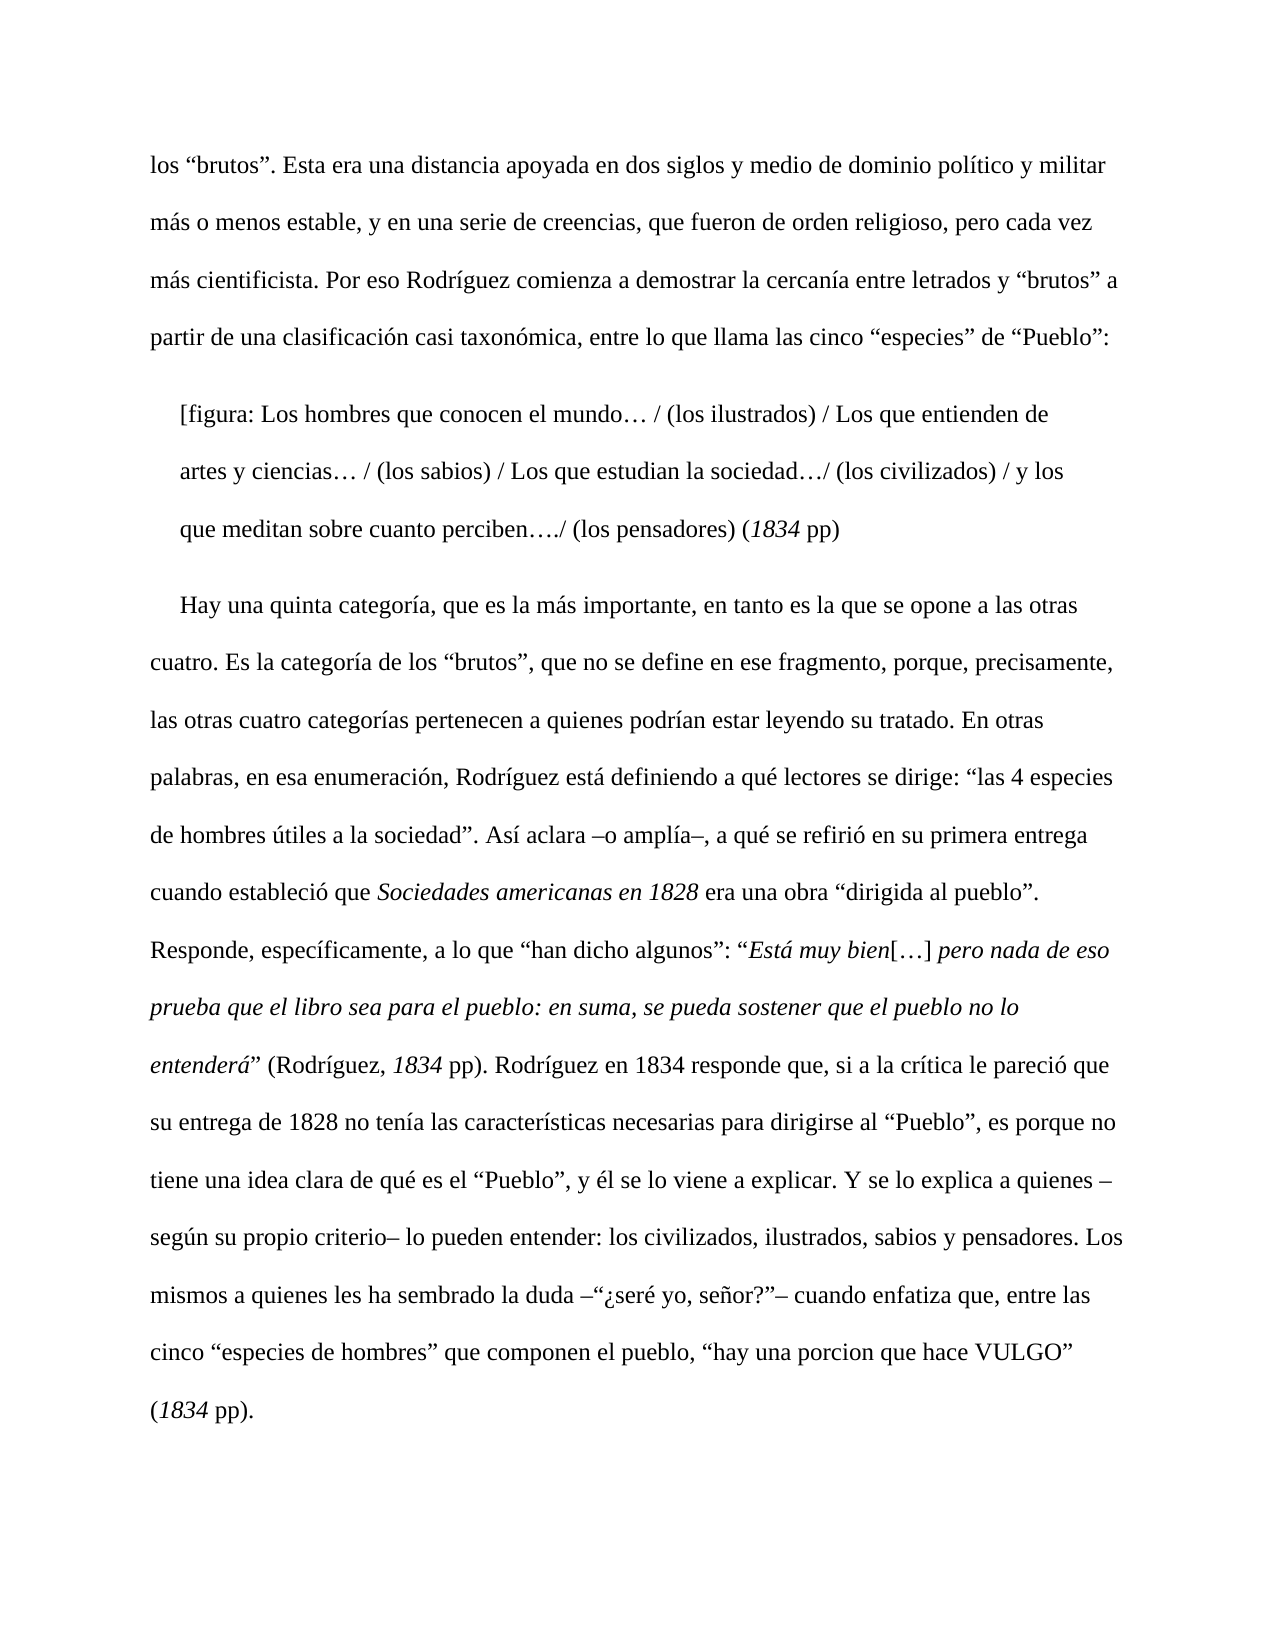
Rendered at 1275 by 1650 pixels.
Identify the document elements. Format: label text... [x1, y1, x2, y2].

text [figura: Los hombres que conocen el mundo… / (los ilustrados) / Los que entienden de artes y ciencias… / (los sabios) / Los que estudian la sociedad…/ (los civilizados) / y los que meditan sobre cuanto perciben…./ (los pensadores) (1834 pp) [179, 399, 1096, 542]
text los “brutos”. Esta era una distancia apoyada en dos siglos y medio de dominio político y militar más o menos estable, y en una serie de creencias, que fueron de orden religioso, pero cada vez más cientificista. Por eso Rodríguez comienza a demostrar la cercanía entre letrados y “brutos” a partir de una clasificación casi taxonómica, entre lo que llama las cinco “especies” de “Pueblo”: [150, 150, 1125, 351]
text Hay una quinta categoría, que es la más importante, en tanto es la que se opone a las otras cuatro. Es la categoría de los “brutos”, que no se define en ese fragmento, porque, precisamente, las otras cuatro categorías pertenecen a quienes podrían estar leyendo su tratado. En otras palabras, en esa enumeración, Rodríguez está definiendo a qué lectores se dirige: “las 4 especies de hombres útiles a la sociedad”. Así aclara –o amplía–, a qué se refirió en su primera entrega cuando estableció que Sociedades americanas en 1828 era una obra “dirigida al pueblo”. Responde, específicamente, a lo que “han dicho algunos”: “Está muy bien[…] pero nada de eso prueba que el libro sea para el pueblo: en suma, se pueda sostener que el pueblo no lo entenderá” (Rodríguez, 1834 pp). Rodríguez en 1834 responde que, si a la crítica le pareció que su entrega de 1828 no tenía las características necesarias para dirigirse al “Pueblo”, es porque no tiene una idea clara de qué es el “Pueblo”, y él se lo viene a explicar. Y se lo explica a quienes –según su propio criterio– lo pueden entender: los civilizados, ilustrados, sabios y pensadores. Los mismos a quienes les ha sembrado la duda –“¿seré yo, señor?”– cuando enfatiza que, entre las cinco “especies de hombres” que componen el pueblo, “hay una porcion que hace VULGO” (1834 pp). [150, 590, 1125, 1424]
